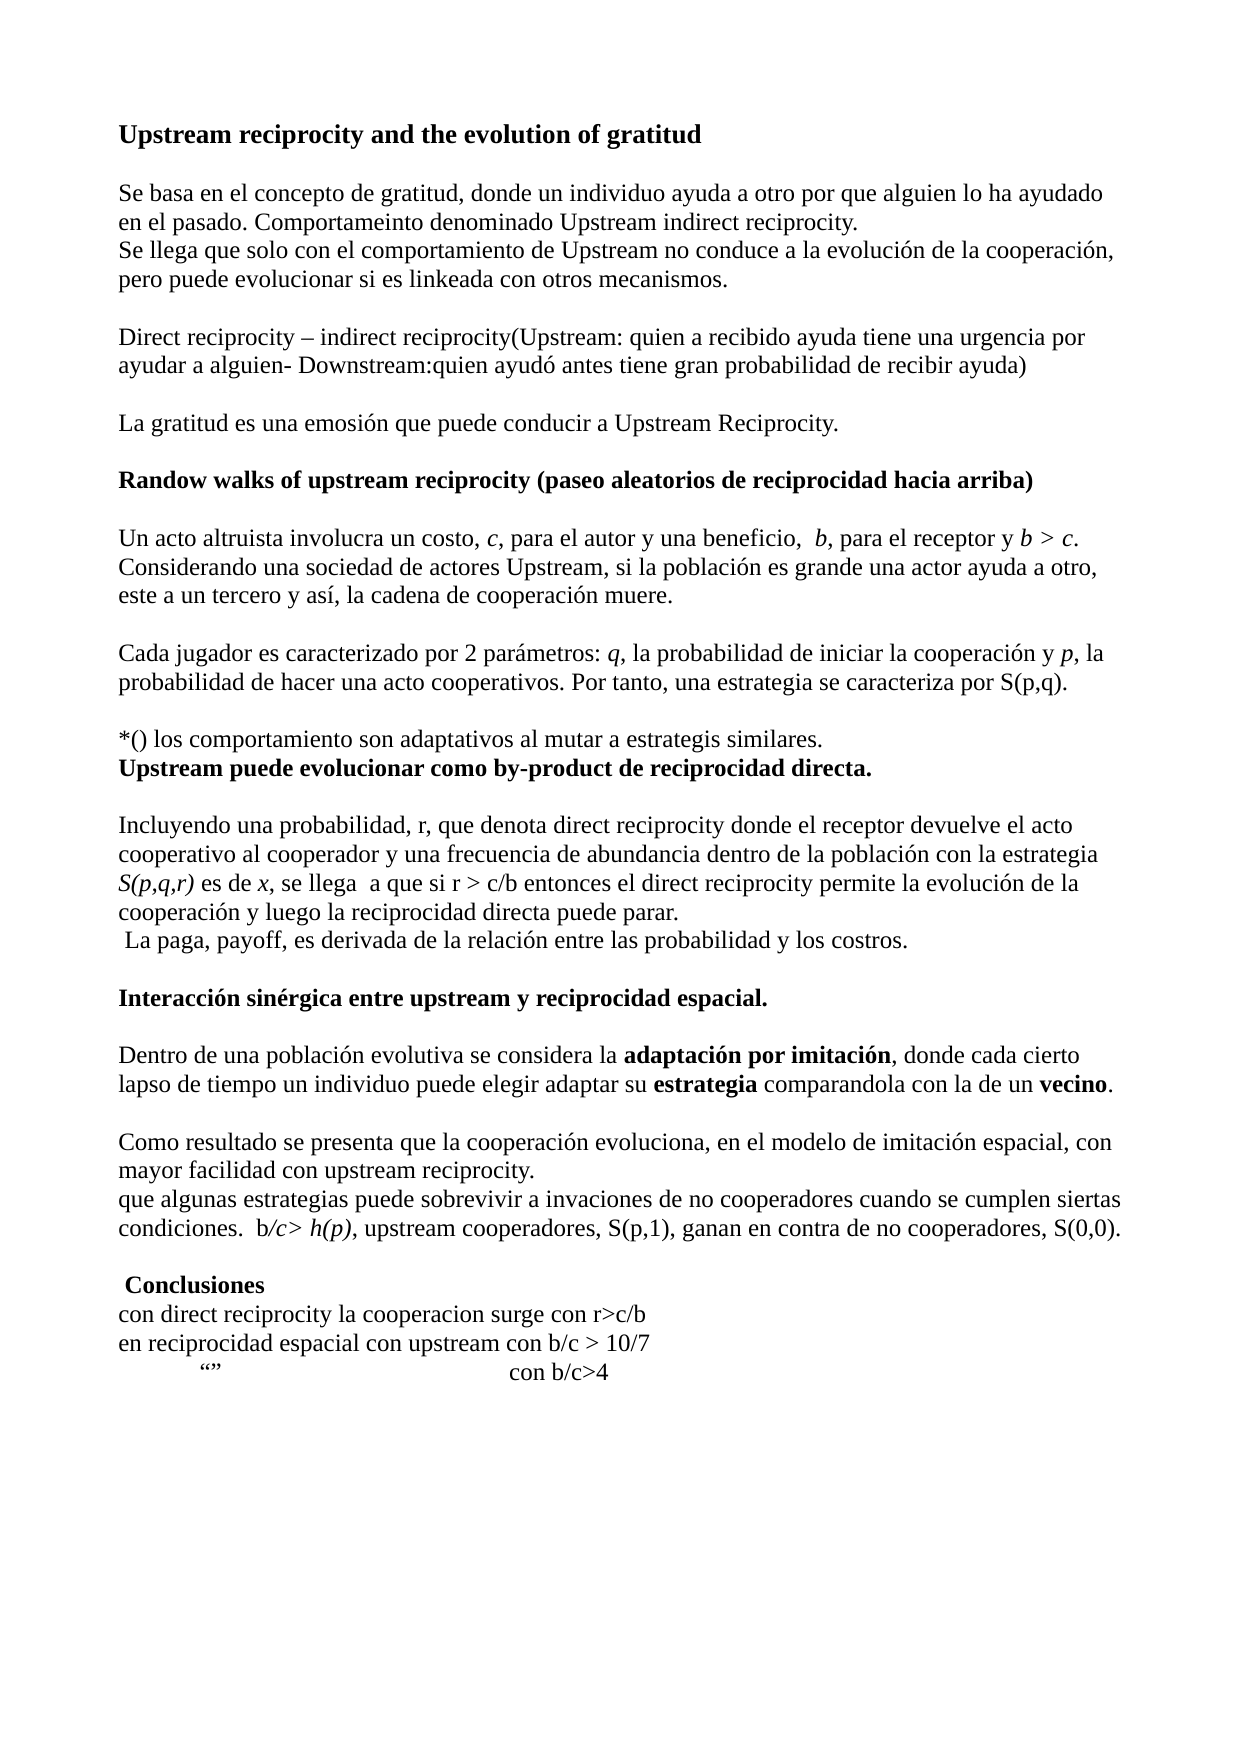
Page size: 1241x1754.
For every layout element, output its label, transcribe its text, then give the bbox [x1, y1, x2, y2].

text Upstream reciprocity and the evolution of gratitud [118, 118, 1122, 149]
text Un acto altruista involucra un costo, c, para el autor y una beneficio, b, para el receptor y b > c. [118, 523, 1122, 552]
text que algunas estrategias puede sobrevivir a invaciones de no cooperadores cuando se cumplen siertas condiciones. b/c> h(p), upstream cooperadores, S(p,1), ganan en contra de no cooperadores, S(0,0). [118, 1184, 1122, 1242]
text Randow walks of upstream reciprocity (paseo aleatorios de reciprocidad hacia arriba) [118, 466, 1122, 494]
text Cada jugador es caracterizado por 2 parámetros: q, la probabilidad de iniciar la cooperación y p, la probabilidad de hacer una acto cooperativos. Por tanto, una estrategia se caracteriza por S(p,q). [118, 638, 1122, 696]
text Interacción sinérgica entre upstream y reciprocidad espacial. [118, 983, 1122, 1012]
text Considerando una sociedad de actores Upstream, si la población es grande una actor ayuda a otro, este a un tercero y así, la cadena de cooperación muere. [118, 552, 1122, 609]
text Upstream puede evolucionar como by-product de reciprocidad directa. [118, 753, 1122, 782]
text Se llega que solo con el comportamiento de Upstream no conduce a la evolución de la cooperación, pero puede evolucionar si es linkeada con otros mecanismos. [118, 236, 1122, 293]
text en reciprocidad espacial con upstream con b/c > 10/7 [118, 1328, 1122, 1357]
text La paga, payoff, es derivada de la relación entre las probabilidad y los costros. [118, 926, 1122, 954]
text Como resultado se presenta que la cooperación evoluciona, en el modelo de imitación espacial, con mayor facilidad con upstream reciprocity. [118, 1127, 1122, 1184]
text con direct reciprocity la cooperacion surge con r>c/b [118, 1299, 1122, 1328]
text Incluyendo una probabilidad, r, que denota direct reciprocity donde el receptor devuelve el acto cooperativo al cooperador y una frecuencia de abundancia dentro de la población con la estrategia S(p,q,r) es de x, se llega a que si r > c/b entonces el direct reciprocity permite la evolución de la cooperación y luego la reciprocidad directa puede parar. [118, 811, 1122, 926]
text Conclusiones [118, 1271, 1122, 1299]
text Direct reciprocity – indirect reciprocity(Upstream: quien a recibido ayuda tiene una urgencia por ayudar a alguien- Downstream:quien ayudó antes tiene gran probabilidad de recibir ayuda) [118, 322, 1122, 379]
text Dentro de una población evolutiva se considera la adaptación por imitación, donde cada cierto lapso de tiempo un individuo puede elegir adaptar su estrategia comparandola con la de un vecino. [118, 1041, 1122, 1098]
text La gratitud es una emosión que puede conducir a Upstream Reciprocity. [118, 408, 1122, 437]
text Se basa en el concepto de gratitud, donde un individuo ayuda a otro por que alguien lo ha ayudado en el pasado. Comportameinto denominado Upstream indirect reciprocity. [118, 178, 1122, 236]
text “” con b/c>4 [118, 1357, 1122, 1386]
text *() los comportamiento son adaptativos al mutar a estrategis similares. [118, 724, 1122, 753]
